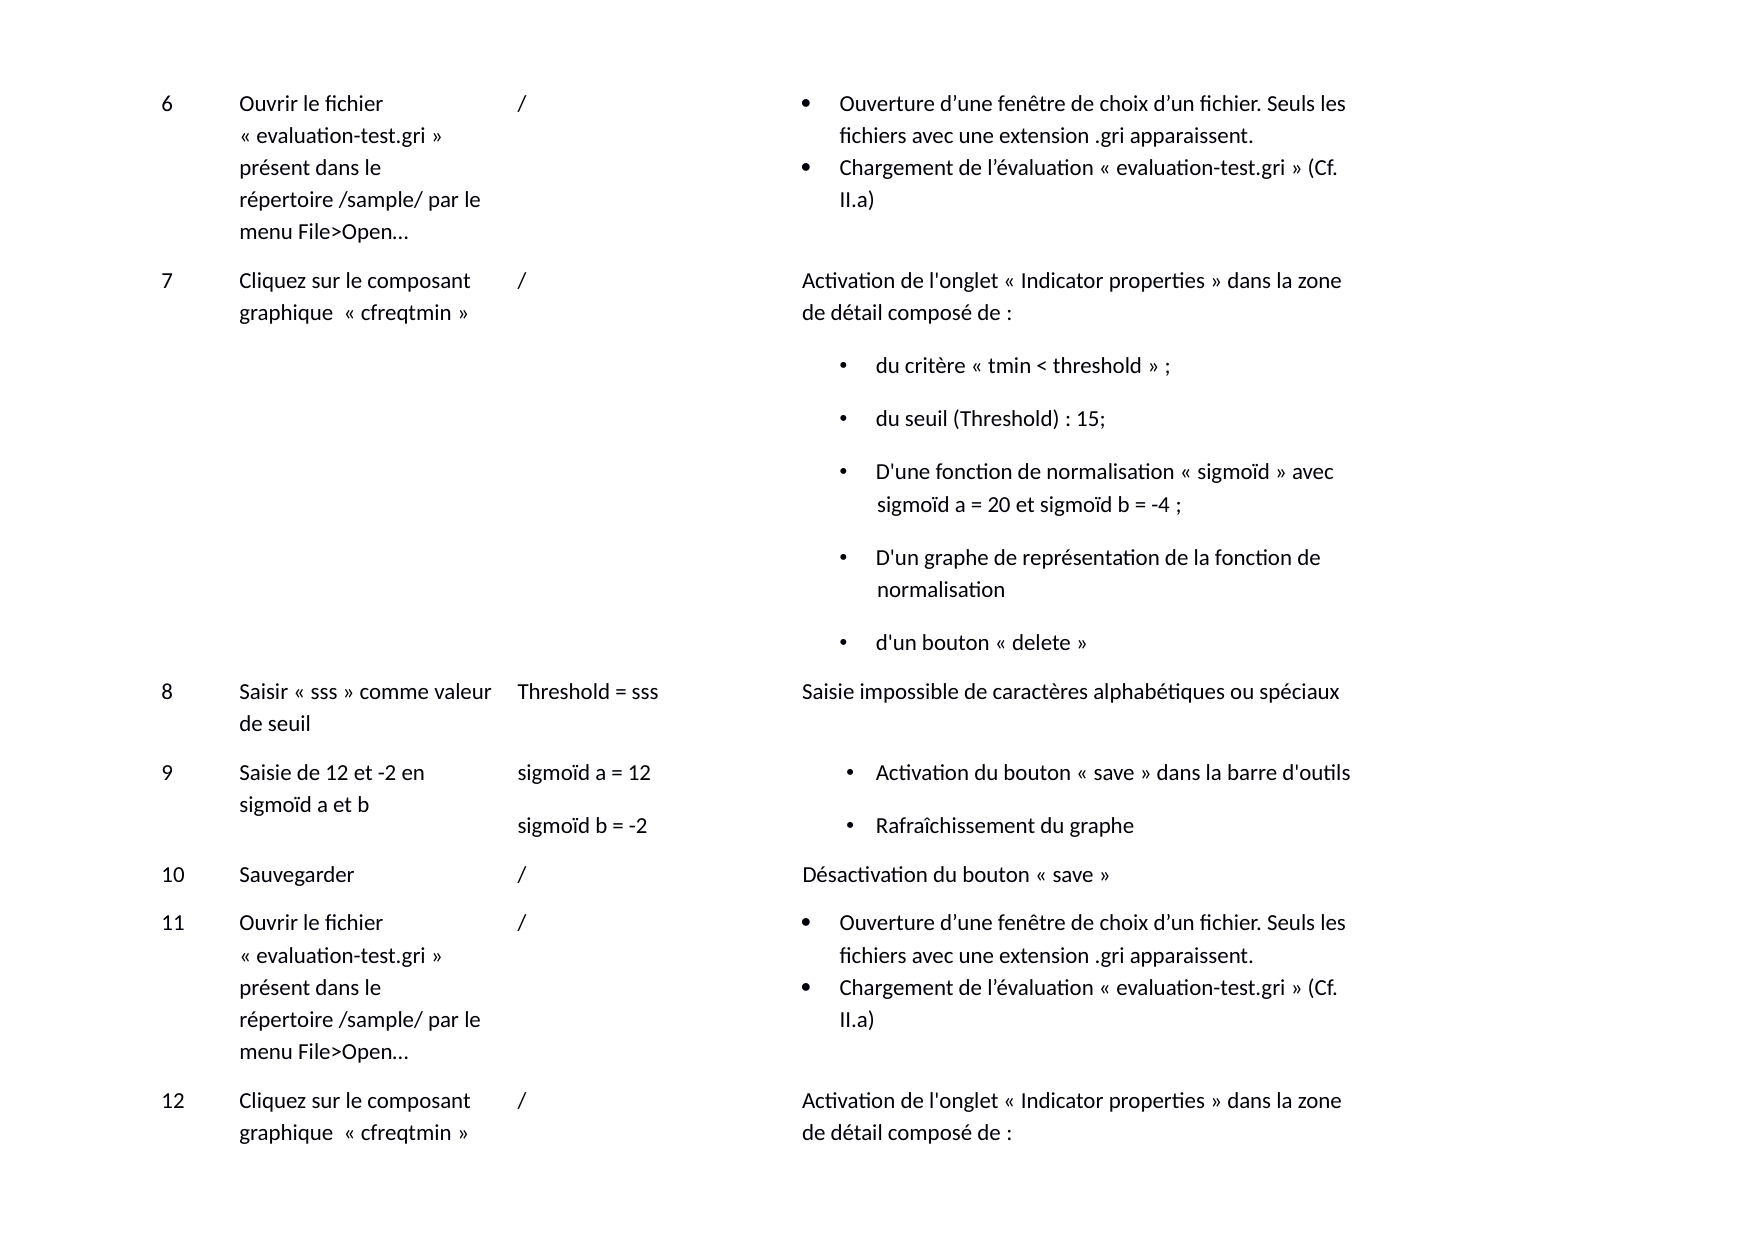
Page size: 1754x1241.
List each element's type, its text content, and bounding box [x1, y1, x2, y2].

table_cell [1362, 266, 1607, 677]
table_cell Ouvrir le fichier « evaluation-test.gri » présent dans le répertoire /sample/ par le menu File>Open… [228, 89, 506, 266]
table_cell sigmoïd a = 12 sigmoïd b = -2 [506, 758, 791, 860]
table_cell 11 [150, 909, 228, 1086]
table_cell Cliquez sur le composant graphique « cfreqtmin » [228, 1086, 506, 1167]
table_cell Activation du bouton « save » dans la barre d'outils Rafraîchissement du graphe [791, 758, 1362, 860]
table_cell 8 [150, 677, 228, 758]
table_cell / [506, 860, 791, 908]
table_cell Désactivation du bouton « save » [791, 860, 1362, 908]
table_cell Activation de l'onglet « Indicator properties » dans la zone de détail composé de : du critère « tmin < threshold » ; du seuil (Threshold) : 15; D'une fonction de normalisation « sigmoïd » avec sigmoïd a = 20 et sigmoïd b = -4 ; D'un graphe de représentation de la fonction de normalisation d'un bouton « delete » [791, 266, 1362, 677]
table_cell Ouvrir le fichier « evaluation-test.gri » présent dans le répertoire /sample/ par le menu File>Open… [228, 909, 506, 1086]
table_cell 10 [150, 860, 228, 908]
table_cell / [506, 89, 791, 266]
table_cell Ouverture d’une fenêtre de choix d’un fichier. Seuls les fichiers avec une extension .gri apparaissent. Chargement de l’évaluation « evaluation-test.gri » (Cf. II.a) [791, 89, 1362, 266]
table_cell 12 [150, 1086, 228, 1167]
table_cell 6 [150, 89, 228, 266]
table_cell Saisie de 12 et -2 en sigmoïd a et b [228, 758, 506, 860]
table_cell Ouverture d’une fenêtre de choix d’un fichier. Seuls les fichiers avec une extension .gri apparaissent. Chargement de l’évaluation « evaluation-test.gri » (Cf. II.a) [791, 909, 1362, 1086]
table_cell Cliquez sur le composant graphique « cfreqtmin » [228, 266, 506, 677]
table_cell [1362, 677, 1607, 758]
table_cell Saisir « sss » comme valeur de seuil [228, 677, 506, 758]
table_cell [1362, 89, 1607, 266]
table_cell [1362, 1086, 1607, 1167]
table_cell / [506, 266, 791, 677]
table_cell Saisie impossible de caractères alphabétiques ou spéciaux [791, 677, 1362, 758]
table_cell [1362, 860, 1607, 908]
table_cell / [506, 1086, 791, 1167]
table_cell 7 [150, 266, 228, 677]
table_cell / [506, 909, 791, 1086]
table_cell 9 [150, 758, 228, 860]
table_cell Threshold = sss [506, 677, 791, 758]
table_cell [1362, 909, 1607, 1086]
table_cell Sauvegarder [228, 860, 506, 908]
table_cell Activation de l'onglet « Indicator properties » dans la zone de détail composé de : du critère « tmin < threshold » ; du seuil (Threshold) : 15; D'une fonction de normalisation « sigmoïd » avec sigmoïd a = 12 et sigmoïd b = -2 ; D'un graphe de représentation de la fonction de normalisation d'un bouton « delete » [791, 1086, 1362, 1167]
table_cell [1362, 758, 1607, 860]
